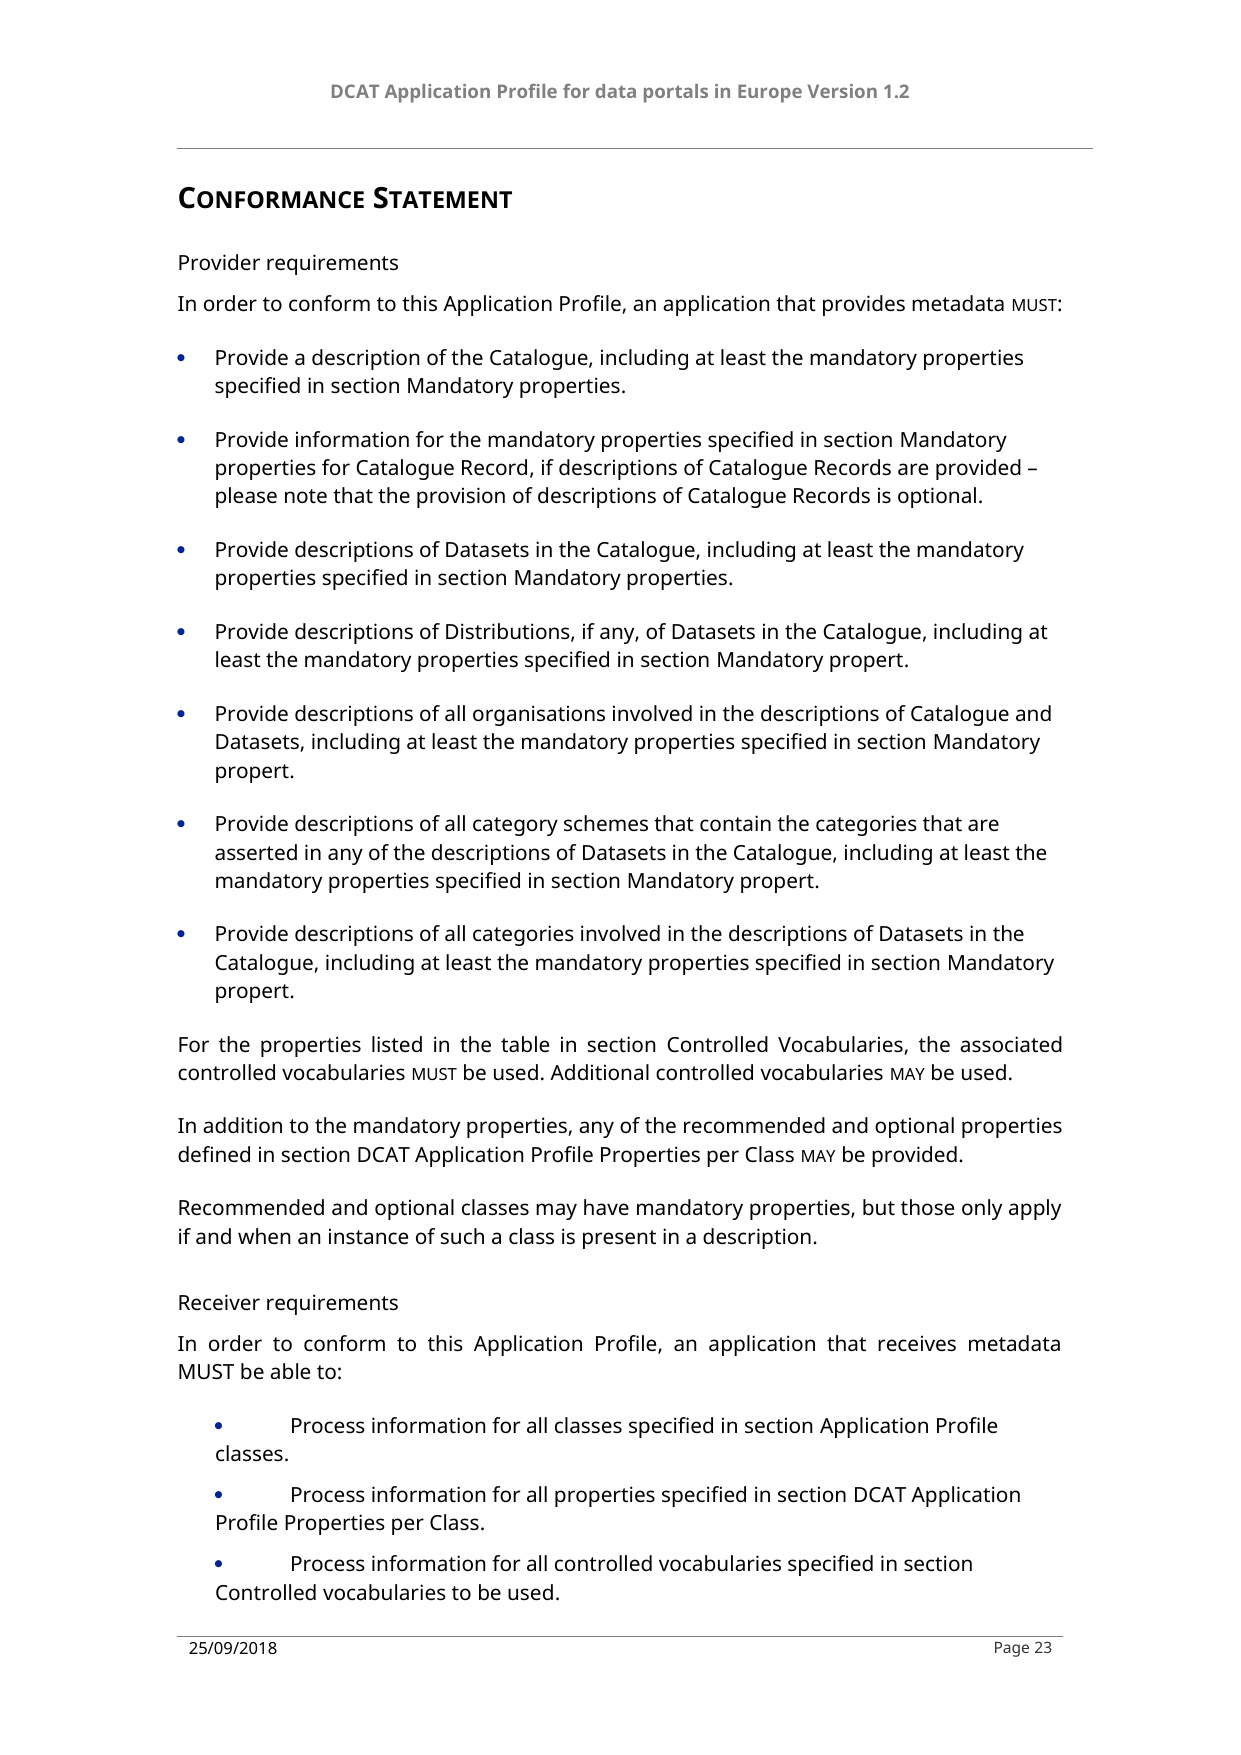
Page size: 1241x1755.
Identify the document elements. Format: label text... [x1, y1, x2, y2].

text In order to conform to this Application Profile, an application that receives metadata MUST be able to: [177, 1329, 1063, 1386]
text Recommended and optional classes may have mandatory properties, but those only apply if and when an instance of such a class is present in a description. [177, 1193, 1063, 1250]
list Provide information for the mandatory properties specified in section 4.2.1, if descriptions of Catalogue Records are provided – please note that the provision of descriptions of Catalogue Records is optional. [177, 425, 1063, 510]
list Provide descriptions of all categories involved in the descriptions of Datasets in the Catalogue, including at least the mandatory properties specified in section 4.7.1. [177, 919, 1063, 1005]
subtitle Receiver requirements [177, 1288, 1063, 1316]
list Provide descriptions of Datasets in the Catalogue, including at least the mandatory properties specified in section 4.3.1. [177, 535, 1063, 592]
list Provide descriptions of all organisations involved in the descriptions of Catalogue and Datasets, including at least the mandatory properties specified in section 4.5.1. [177, 699, 1063, 784]
text In order to conform to this Application Profile, an application that provides metadata must: [177, 289, 1063, 318]
subtitle Provider requirements [177, 248, 1063, 277]
subtitle Conformance Statement [177, 178, 1063, 217]
list Provide descriptions of all category schemes that contain the categories that are asserted in any of the descriptions of Datasets in the Catalogue, including at least the mandatory properties specified in section 4.6.1. [177, 809, 1063, 894]
text In addition to the mandatory properties, any of the recommended and optional properties defined in section 4 may be provided. [177, 1112, 1063, 1168]
list Process information for all controlled vocabularies specified in section 5.2. [215, 1549, 1063, 1606]
list Process information for all properties specified in section 4. [215, 1480, 1063, 1537]
list Provide descriptions of Distributions, if any, of Datasets in the Catalogue, including at least the mandatory properties specified in section 4.4.1. [177, 617, 1063, 674]
text For the properties listed in the table in section 5, the associated controlled vocabularies must be used. Additional controlled vocabularies may be used. [177, 1030, 1063, 1087]
list Provide a description of the Catalogue, including at least the mandatory properties specified in section 4.1.1. [177, 343, 1063, 400]
list Process information for all classes specified in section 3. [215, 1411, 1063, 1468]
